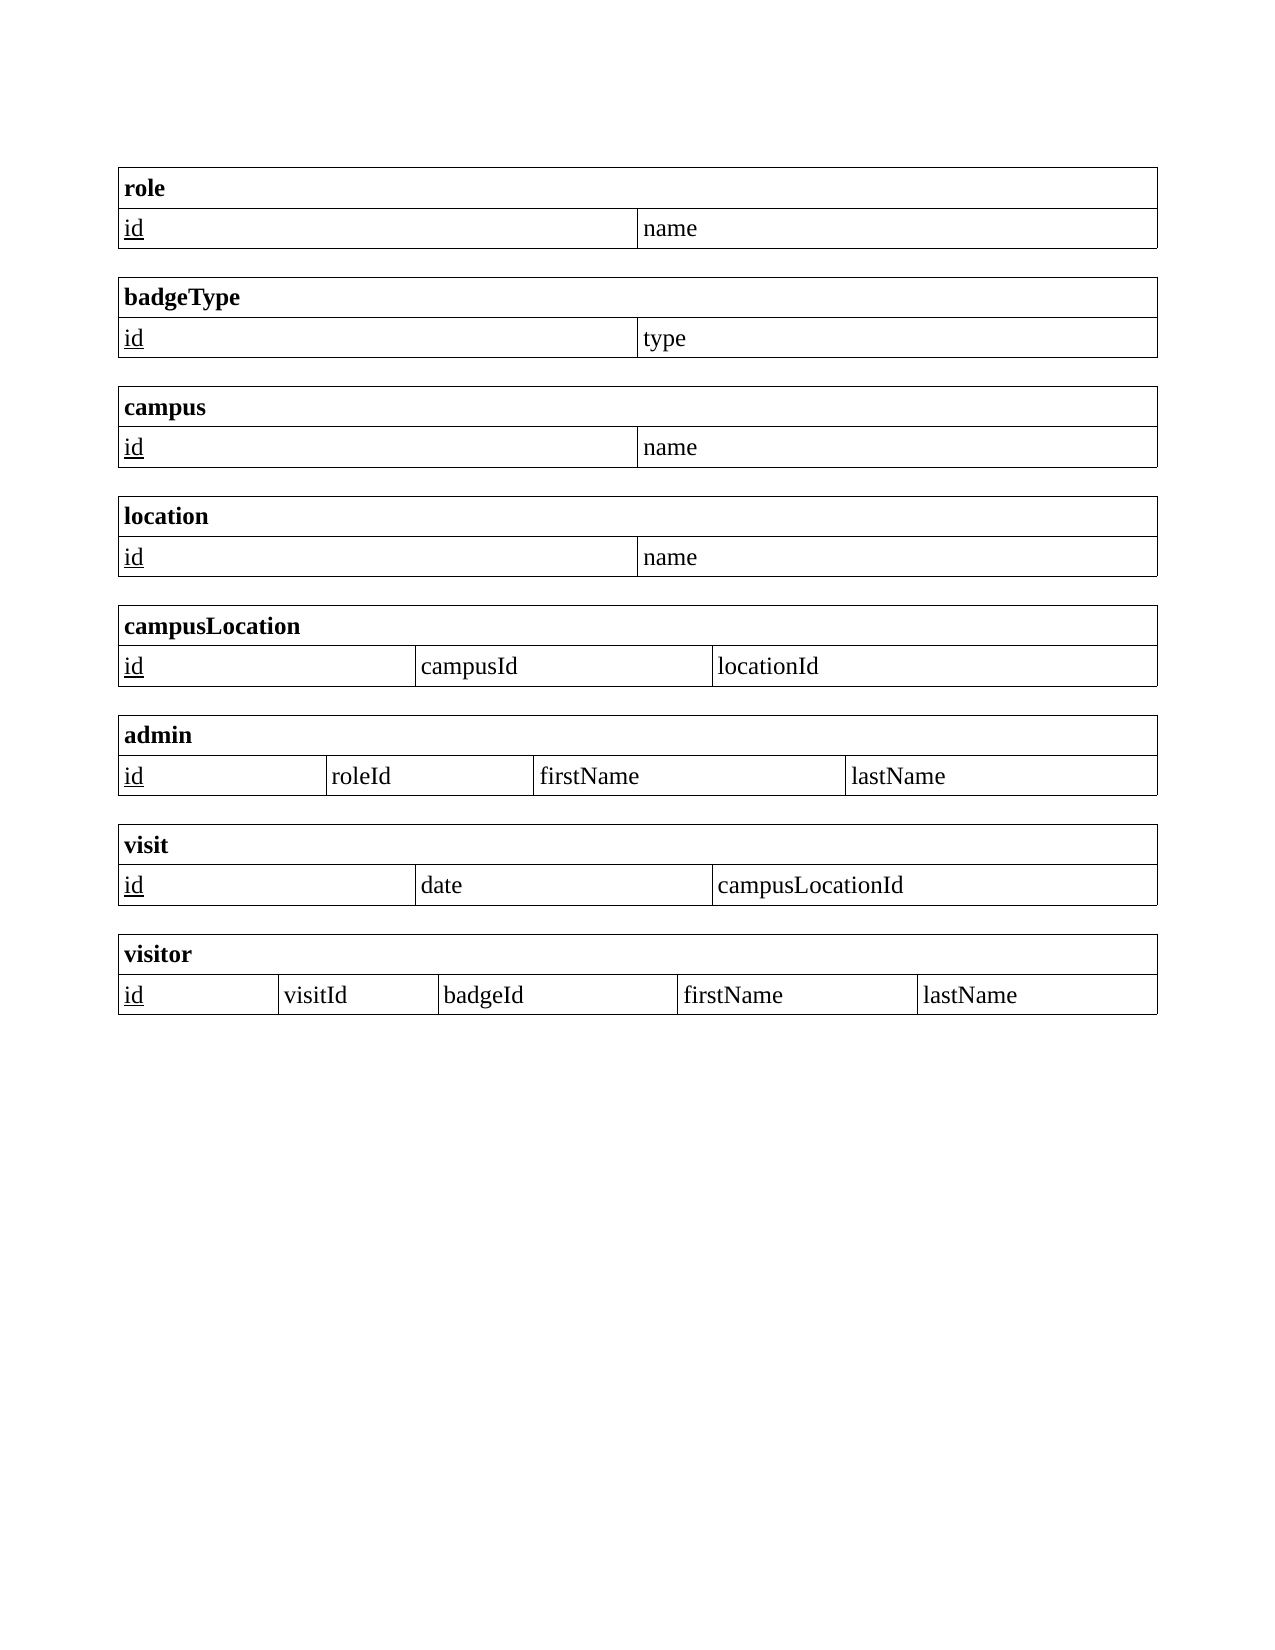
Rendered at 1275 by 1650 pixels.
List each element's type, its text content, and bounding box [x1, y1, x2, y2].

table_cell id [119, 865, 415, 905]
table_cell firstName [534, 756, 845, 795]
table_cell id [119, 209, 637, 248]
table_cell id [119, 318, 637, 357]
table_cell roleId [327, 756, 533, 795]
table_cell visitId [279, 975, 438, 1014]
table_cell id [119, 427, 637, 467]
table_cell locationId [713, 646, 1157, 686]
table_cell firstName [678, 975, 917, 1014]
table_cell lastName [918, 975, 1157, 1014]
table_cell name [638, 209, 1157, 248]
table_header role [119, 168, 1157, 207]
table_cell campusId [416, 646, 712, 686]
table_header location [119, 497, 1157, 536]
table_cell date [416, 865, 712, 905]
table_cell type [638, 318, 1157, 357]
table_header admin [119, 716, 1157, 755]
table_cell lastName [846, 756, 1157, 795]
table_cell id [119, 537, 637, 576]
table_header visitor [119, 935, 1157, 974]
table_cell id [119, 975, 278, 1014]
table_cell id [119, 756, 326, 795]
table_cell name [638, 427, 1157, 467]
table_header campus [119, 387, 1157, 426]
table_cell id [119, 646, 415, 686]
table_cell campusLocationId [713, 865, 1157, 905]
table_header campusLocation [119, 606, 1157, 645]
table_header badgeType [119, 278, 1157, 317]
table_cell badgeId [439, 975, 677, 1014]
table_header visit [119, 825, 1157, 864]
table_cell name [638, 537, 1157, 576]
